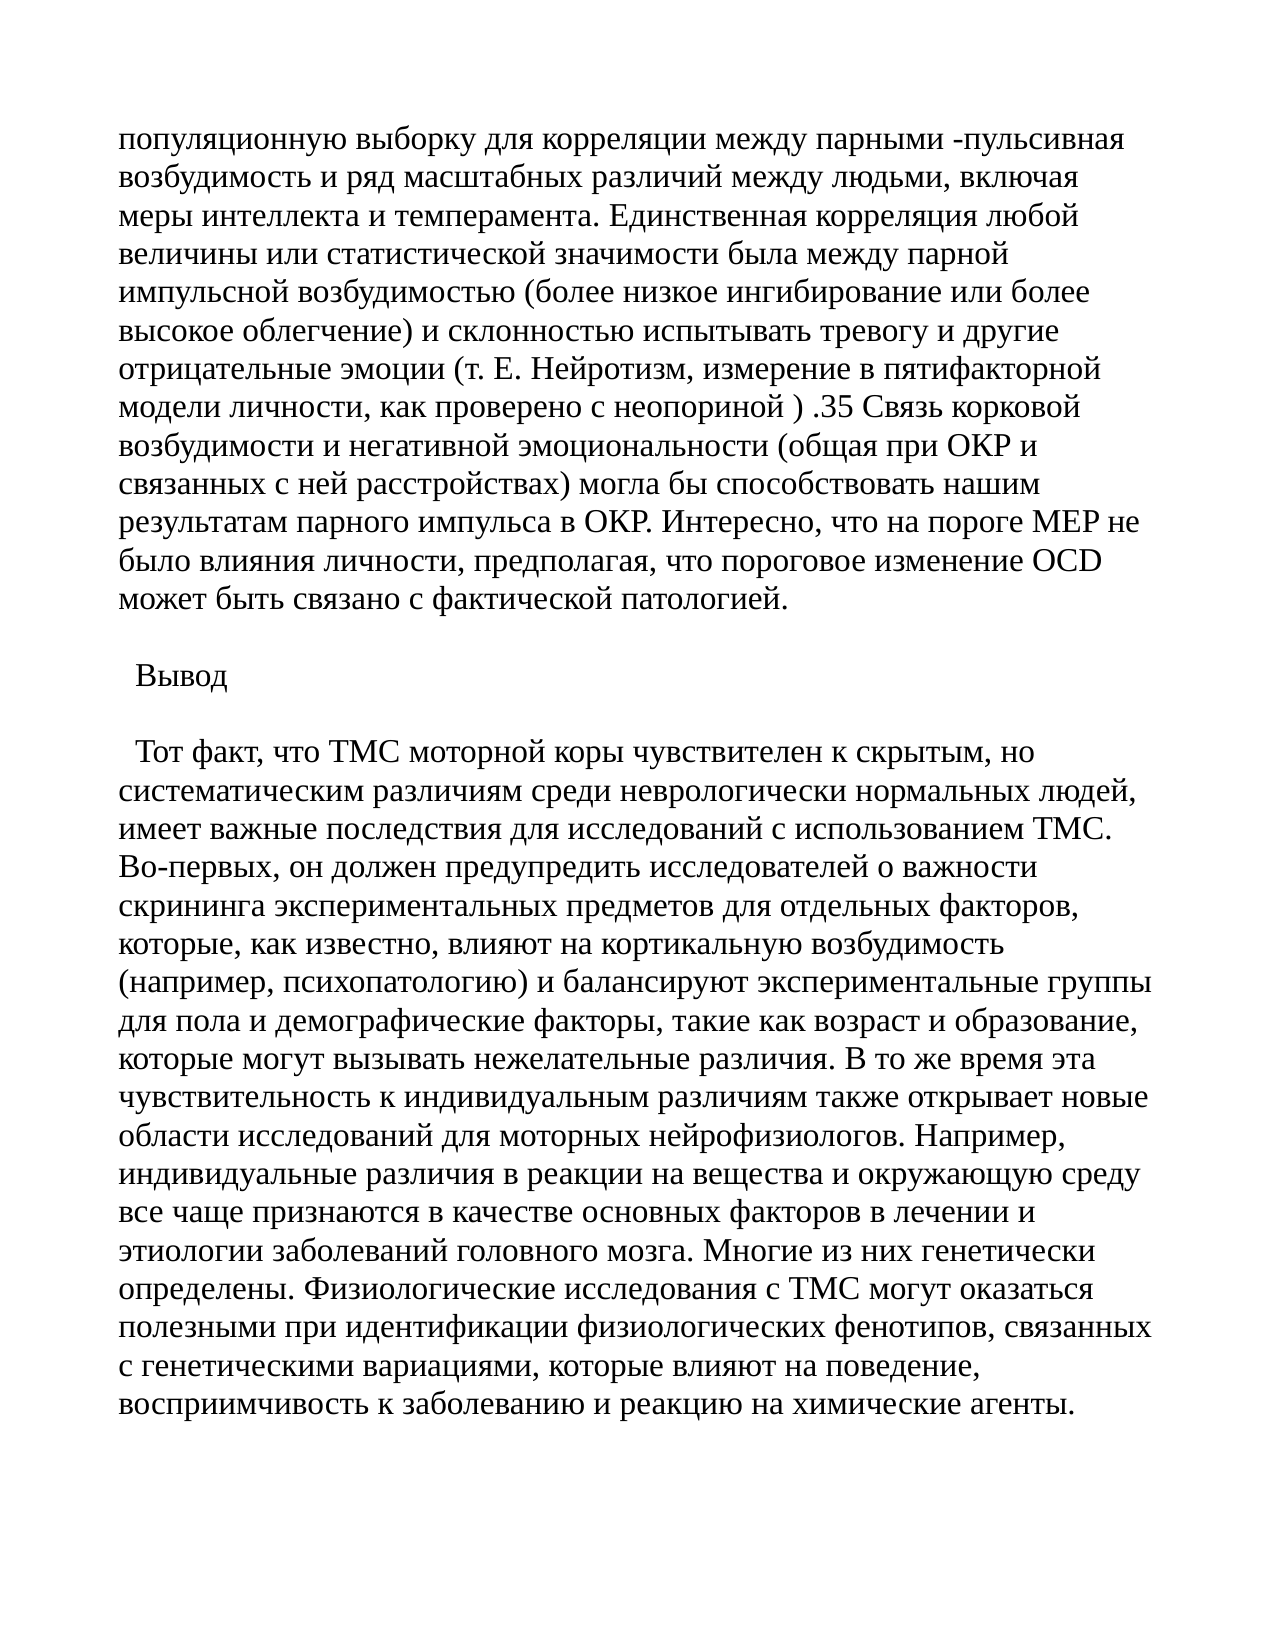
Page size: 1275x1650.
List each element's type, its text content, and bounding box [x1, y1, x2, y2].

text Вывод [118, 655, 1157, 693]
text Тот факт, что ТМС моторной коры чувствителен к скрытым, но систематическим различиям среди неврологически нормальных людей, имеет важные последствия для исследований с использованием ТМС. Во-первых, он должен предупредить исследователей о важности скрининга экспериментальных предметов для отдельных факторов, которые, как известно, влияют на кортикальную возбудимость (например, психопатологию) и балансируют экспериментальные группы для пола и демографические факторы, такие как возраст и образование, которые могут вызывать нежелательные различия. В то же время эта чувствительность к индивидуальным различиям также открывает новые области исследований для моторных нейрофизиологов. Например, индивидуальные различия в реакции на вещества и окружающую среду все чаще признаются в качестве основных факторов в лечении и этиологии заболеваний головного мозга. Многие из них генетически определены. Физиологические исследования с ТМС могут оказаться полезными при идентификации физиологических фенотипов, связанных с генетическими вариациями, которые влияют на поведение, восприимчивость к заболеванию и реакцию на химические агенты. [118, 731, 1157, 1421]
text популяционную выборку для корреляции между парными -пульсивная возбудимость и ряд масштабных различий между людьми, включая меры интеллекта и темперамента. Единственная корреляция любой величины или статистической значимости была между парной импульсной возбудимостью (более низкое ингибирование или более высокое облегчение) и склонностью испытывать тревогу и другие отрицательные эмоции (т. Е. Нейротизм, измерение в пятифакторной модели личности, как проверено с неопориной ) .35 Связь корковой возбудимости и негативной эмоциональности (общая при ОКР и связанных с ней расстройствах) могла бы способствовать нашим результатам парного импульса в ОКР. Интересно, что на пороге MEP не было влияния личности, предполагая, что пороговое изменение OCD может быть связано с фактической патологией. [118, 118, 1157, 616]
